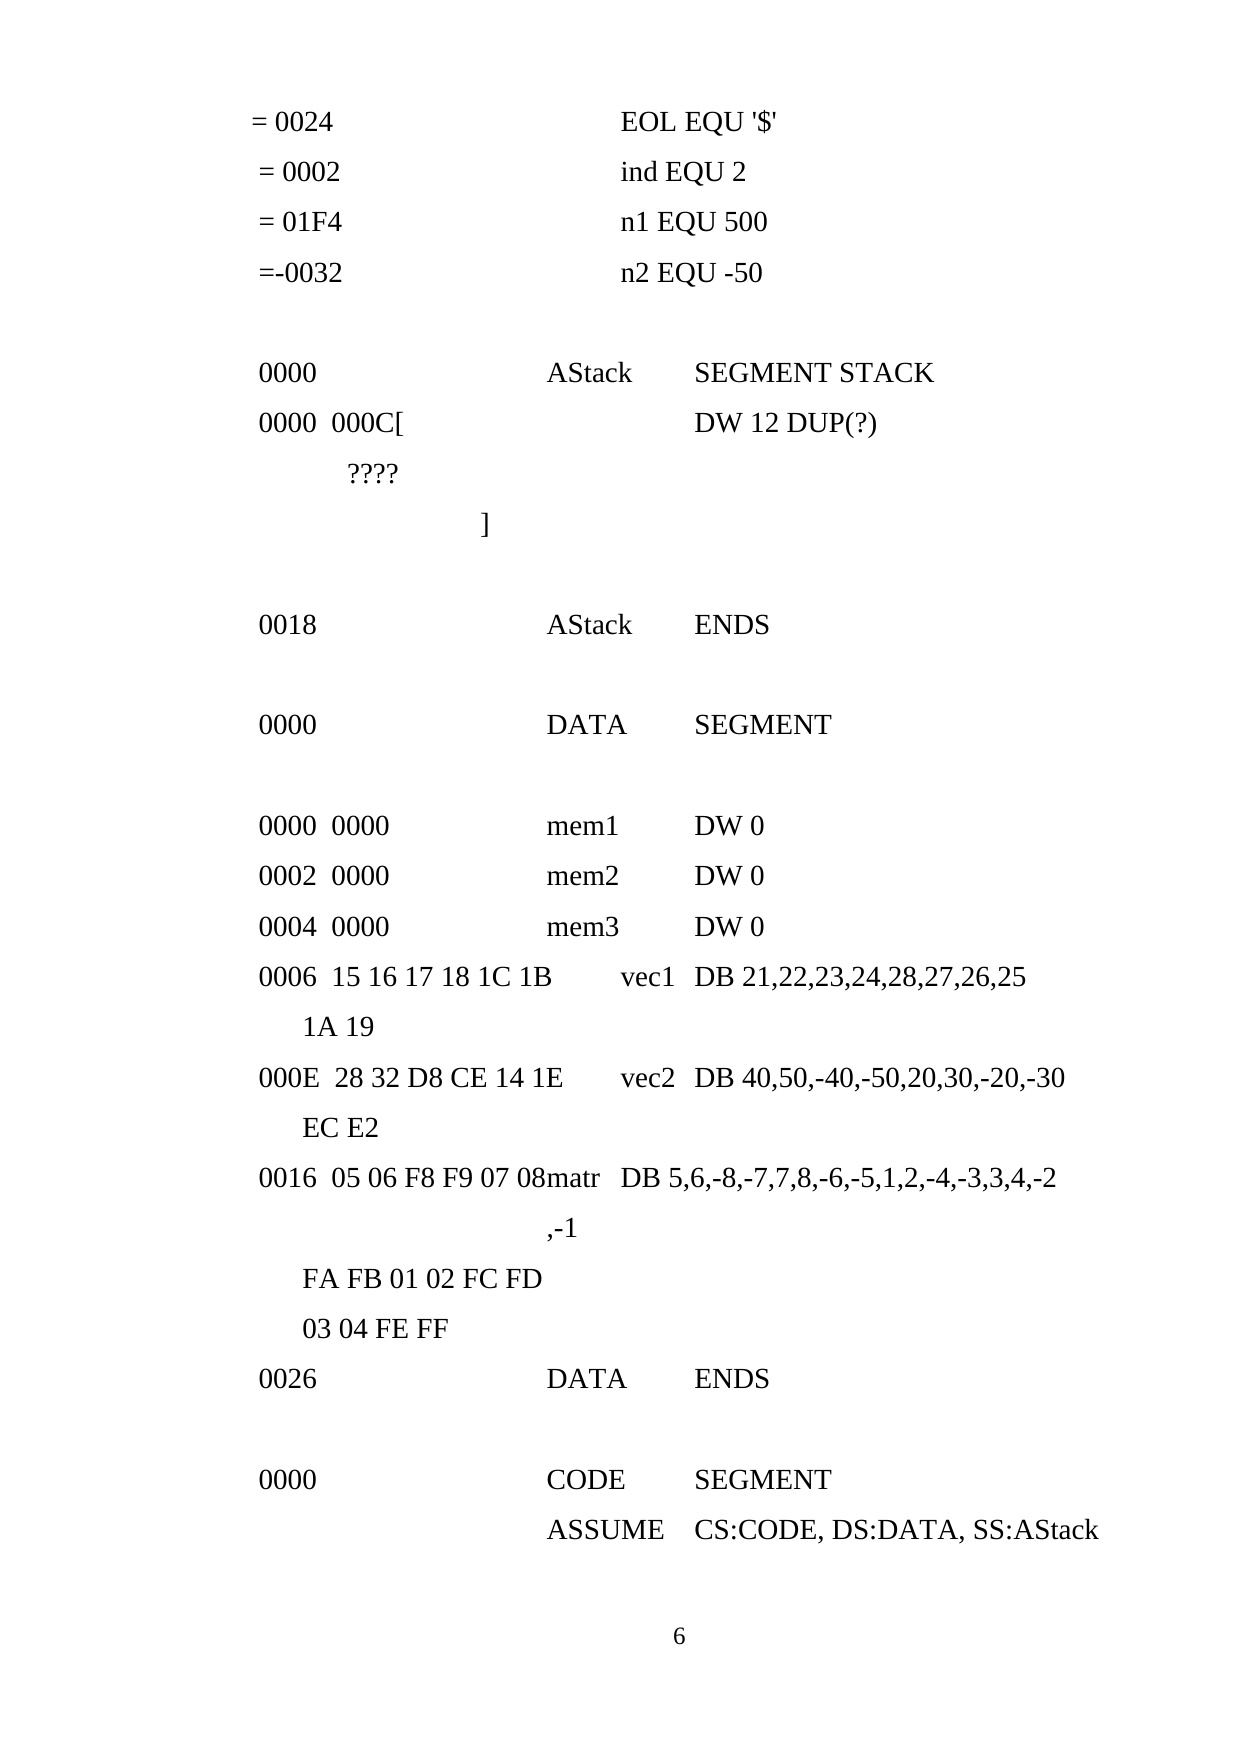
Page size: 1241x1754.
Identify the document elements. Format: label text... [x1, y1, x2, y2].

text 0004 0000 mem3 DW 0 [177, 909, 1181, 942]
text 0006 15 16 17 18 1C 1B vec1 DB 21,22,23,24,28,27,26,25 [177, 959, 1181, 993]
text 0026 DATA ENDS [177, 1362, 1181, 1395]
text 0000 DATA SEGMENT [177, 707, 1181, 741]
text 0002 0000 mem2 DW 0 [177, 858, 1181, 892]
text = 0024 EOL EQU '$' [177, 104, 1181, 137]
text =-0032 n2 EQU -50 [177, 255, 1181, 288]
text 0018 AStack ENDS [177, 607, 1181, 640]
text 0000 AStack SEGMENT STACK [177, 355, 1181, 389]
text 000E 28 32 D8 CE 14 1E vec2 DB 40,50,-40,-50,20,30,-20,-30 [177, 1060, 1181, 1093]
text ???? [177, 456, 1181, 489]
text ] [177, 506, 1181, 540]
text ,-1 [177, 1211, 1181, 1244]
text = 0002 ind EQU 2 [177, 154, 1181, 188]
text 0000 CODE SEGMENT [177, 1462, 1181, 1496]
text 0000 000C[ DW 12 DUP(?) [177, 406, 1181, 439]
text 0000 0000 mem1 DW 0 [177, 808, 1181, 842]
text ASSUME CS:CODE, DS:DATA, SS:AStack [177, 1512, 1181, 1546]
text 0016 05 06 F8 F9 07 08 matr DB 5,6,-8,-7,7,8,-6,-5,1,2,-4,-3,3,4,-2 [177, 1160, 1181, 1194]
text 03 04 FE FF [177, 1311, 1181, 1345]
text = 01F4 n1 EQU 500 [177, 204, 1181, 238]
text EC E2 [177, 1110, 1181, 1143]
text 1A 19 [177, 1009, 1181, 1043]
text FA FB 01 02 FC FD [177, 1261, 1181, 1294]
